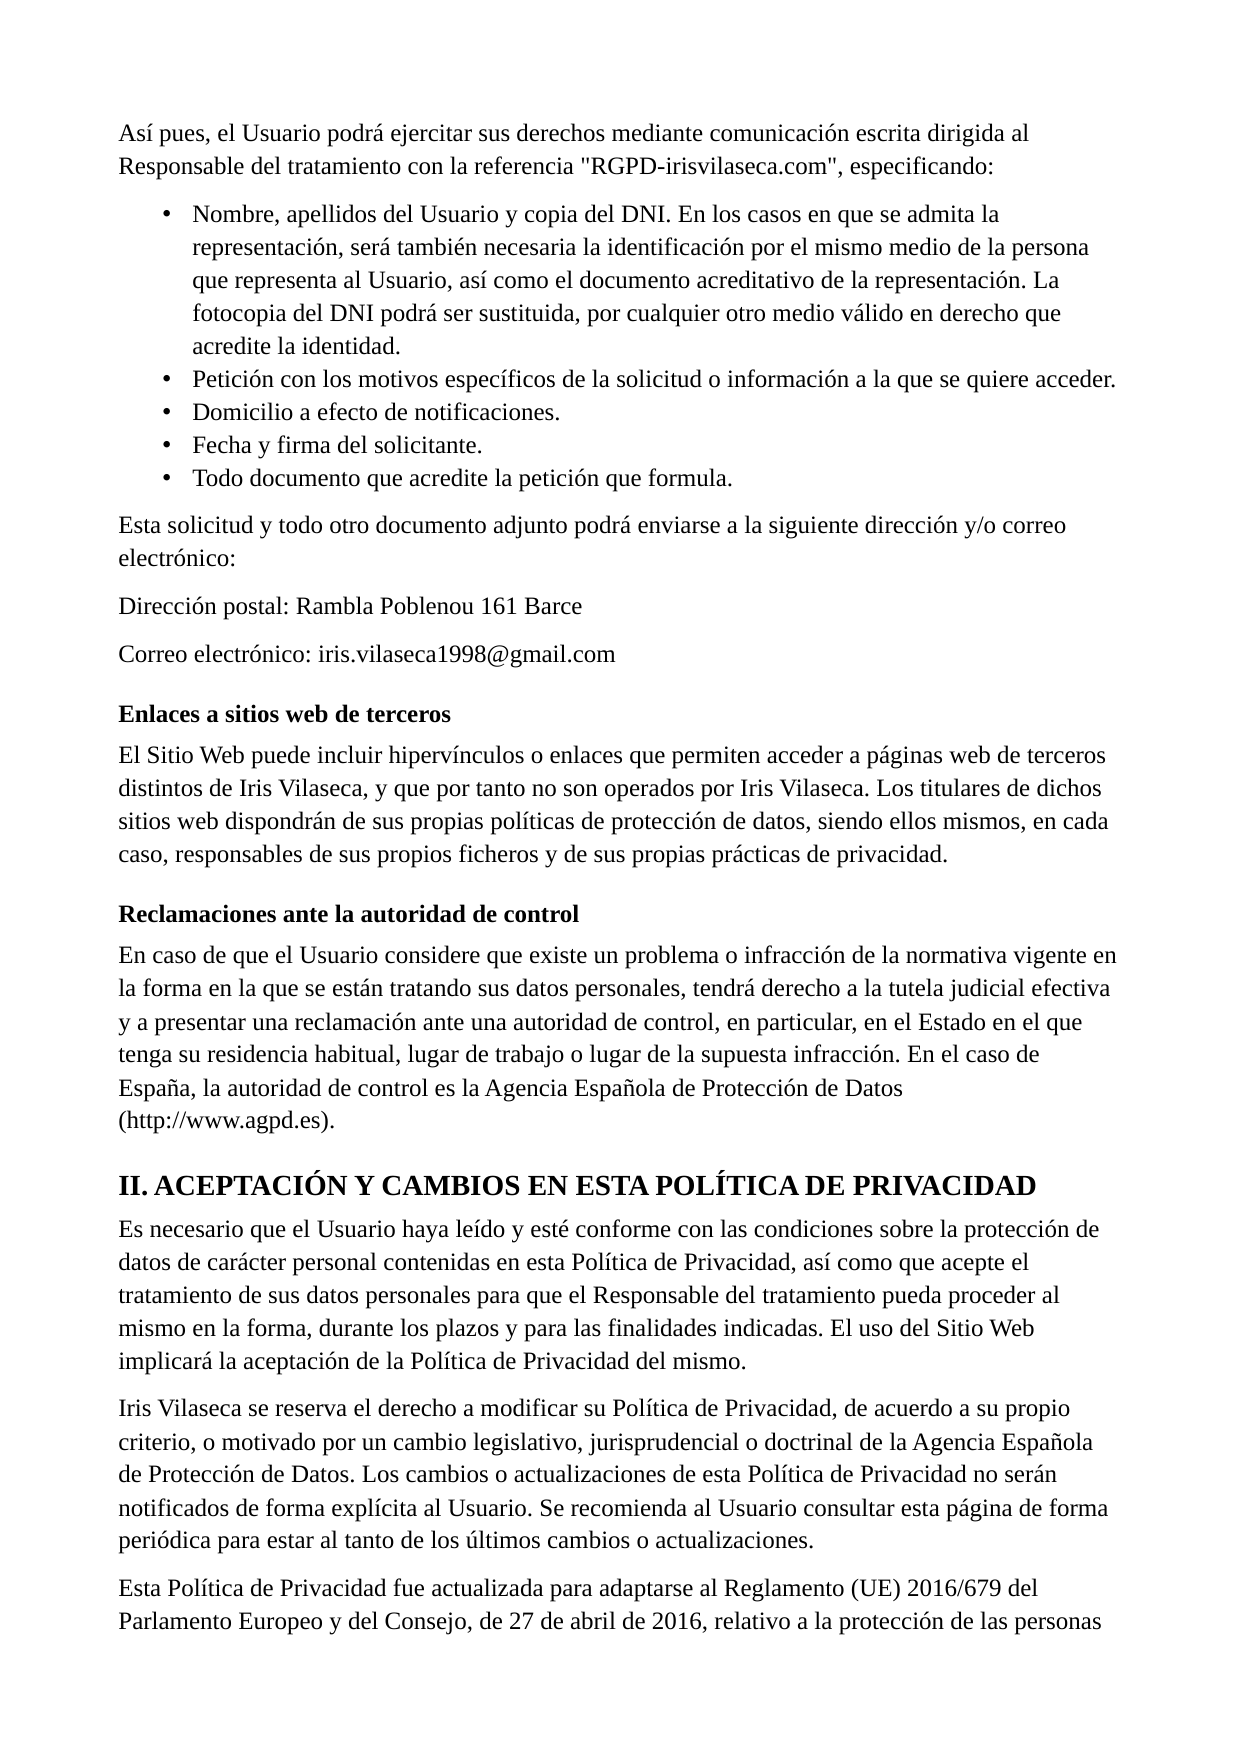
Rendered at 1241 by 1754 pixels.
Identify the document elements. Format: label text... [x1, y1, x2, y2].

list Todo documento que acredite la petición que formula. [162, 463, 1122, 492]
subtitle Reclamaciones ante la autoridad de control [118, 899, 1122, 928]
subtitle Enlaces a sitios web de terceros [118, 699, 1122, 728]
list Petición con los motivos específicos de la solicitud o información a la que se quiere acceder. [162, 364, 1122, 393]
text Dirección postal: Rambla Poblenou 161 Barce [118, 591, 1122, 620]
text Así pues, el Usuario podrá ejercitar sus derechos mediante comunicación escrita dirigida al Responsable del tratamiento con la referencia "RGPD-irisvilaseca.com", especificando: [118, 118, 1122, 180]
text Iris Vilaseca se reserva el derecho a modificar su Política de Privacidad, de acuerdo a su propio criterio, o motivado por un cambio legislativo, jurisprudencial o doctrinal de la Agencia Española de Protección de Datos. Los cambios o actualizaciones de esta Política de Privacidad no serán notificados de forma explícita al Usuario. Se recomienda al Usuario consultar esta página de forma periódica para estar al tanto de los últimos cambios o actualizaciones. [118, 1393, 1122, 1554]
text Correo electrónico: iris.vilaseca1998@gmail.com [118, 639, 1122, 667]
text En caso de que el Usuario considere que existe un problema o infracción de la normativa vigente en la forma en la que se están tratando sus datos personales, tendrá derecho a la tutela judicial efectiva y a presentar una reclamación ante una autoridad de control, en particular, en el Estado en el que tenga su residencia habitual, lugar de trabajo o lugar de la supuesta infracción. En el caso de España, la autoridad de control es la Agencia Española de Protección de Datos (http://www.agpd.es). [118, 941, 1122, 1134]
list Fecha y firma del solicitante. [162, 430, 1122, 459]
list Nombre, apellidos del Usuario y copia del DNI. En los casos en que se admita la representación, será también necesaria la identificación por el mismo medio de la persona que representa al Usuario, así como el documento acreditativo de la representación. La fotocopia del DNI podrá ser sustituida, por cualquier otro medio válido en derecho que acredite la identidad. [162, 199, 1122, 359]
text Es necesario que el Usuario haya leído y esté conforme con las condiciones sobre la protección de datos de carácter personal contenidas en esta Política de Privacidad, así como que acepte el tratamiento de sus datos personales para que el Responsable del tratamiento pueda proceder al mismo en la forma, durante los plazos y para las finalidades indicadas. El uso del Sitio Web implicará la aceptación de la Política de Privacidad del mismo. [118, 1214, 1122, 1375]
text El Sitio Web puede incluir hipervínculos o enlaces que permiten acceder a páginas web de terceros distintos de Iris Vilaseca, y que por tanto no son operados por Iris Vilaseca. Los titulares de dichos sitios web dispondrán de sus propias políticas de protección de datos, siendo ellos mismos, en cada caso, responsables de sus propios ficheros y de sus propias prácticas de privacidad. [118, 740, 1122, 868]
subtitle II. ACEPTACIÓN Y CAMBIOS EN ESTA POLÍTICA DE PRIVACIDAD [118, 1168, 1122, 1201]
text Esta solicitud y todo otro documento adjunto podrá enviarse a la siguiente dirección y/o correo electrónico: [118, 511, 1122, 572]
list Domicilio a efecto de notificaciones. [162, 397, 1122, 426]
text Esta Política de Privacidad fue actualizada para adaptarse al Reglamento (UE) 2016/679 del Parlamento Europeo y del Consejo, de 27 de abril de 2016, relativo a la protección de las personas [118, 1573, 1122, 1635]
